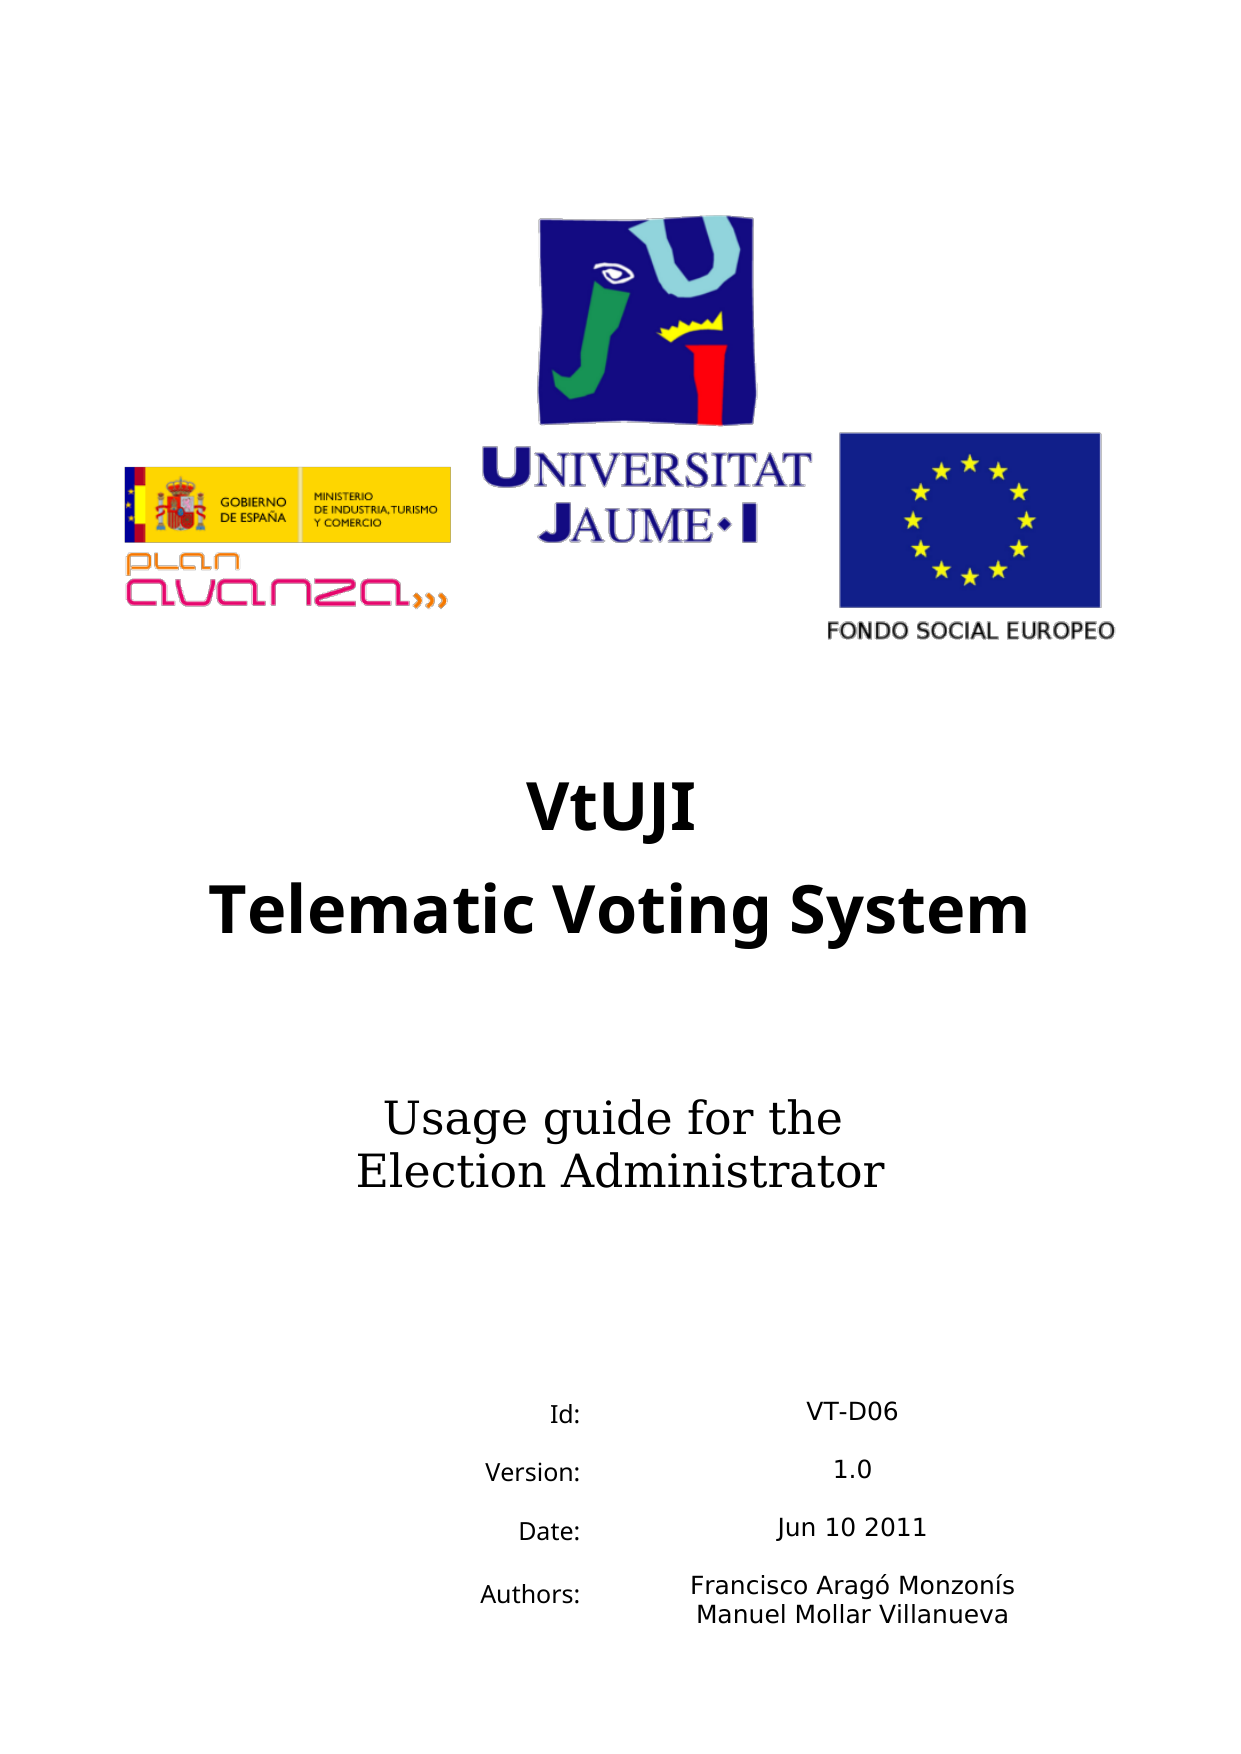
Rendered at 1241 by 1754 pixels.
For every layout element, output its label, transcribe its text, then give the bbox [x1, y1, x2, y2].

picture [118, 206, 1122, 656]
table_cell Version: [468, 1449, 586, 1507]
table_header VT-D06 [586, 1391, 1119, 1449]
text Usage guide for the Election Administrator [208, 1092, 1032, 1198]
table_cell Authors: [468, 1565, 586, 1635]
table_cell Francisco Aragó Monzonís Manuel Mollar Villanueva [586, 1565, 1119, 1635]
table_cell Date: [468, 1508, 586, 1565]
text Telematic Voting System [118, 862, 1122, 953]
table_cell 1.0 [586, 1449, 1119, 1507]
table_header Id: [468, 1391, 586, 1449]
text VtUJI [118, 759, 1122, 850]
table_cell Jun 10 2011 [586, 1508, 1119, 1565]
